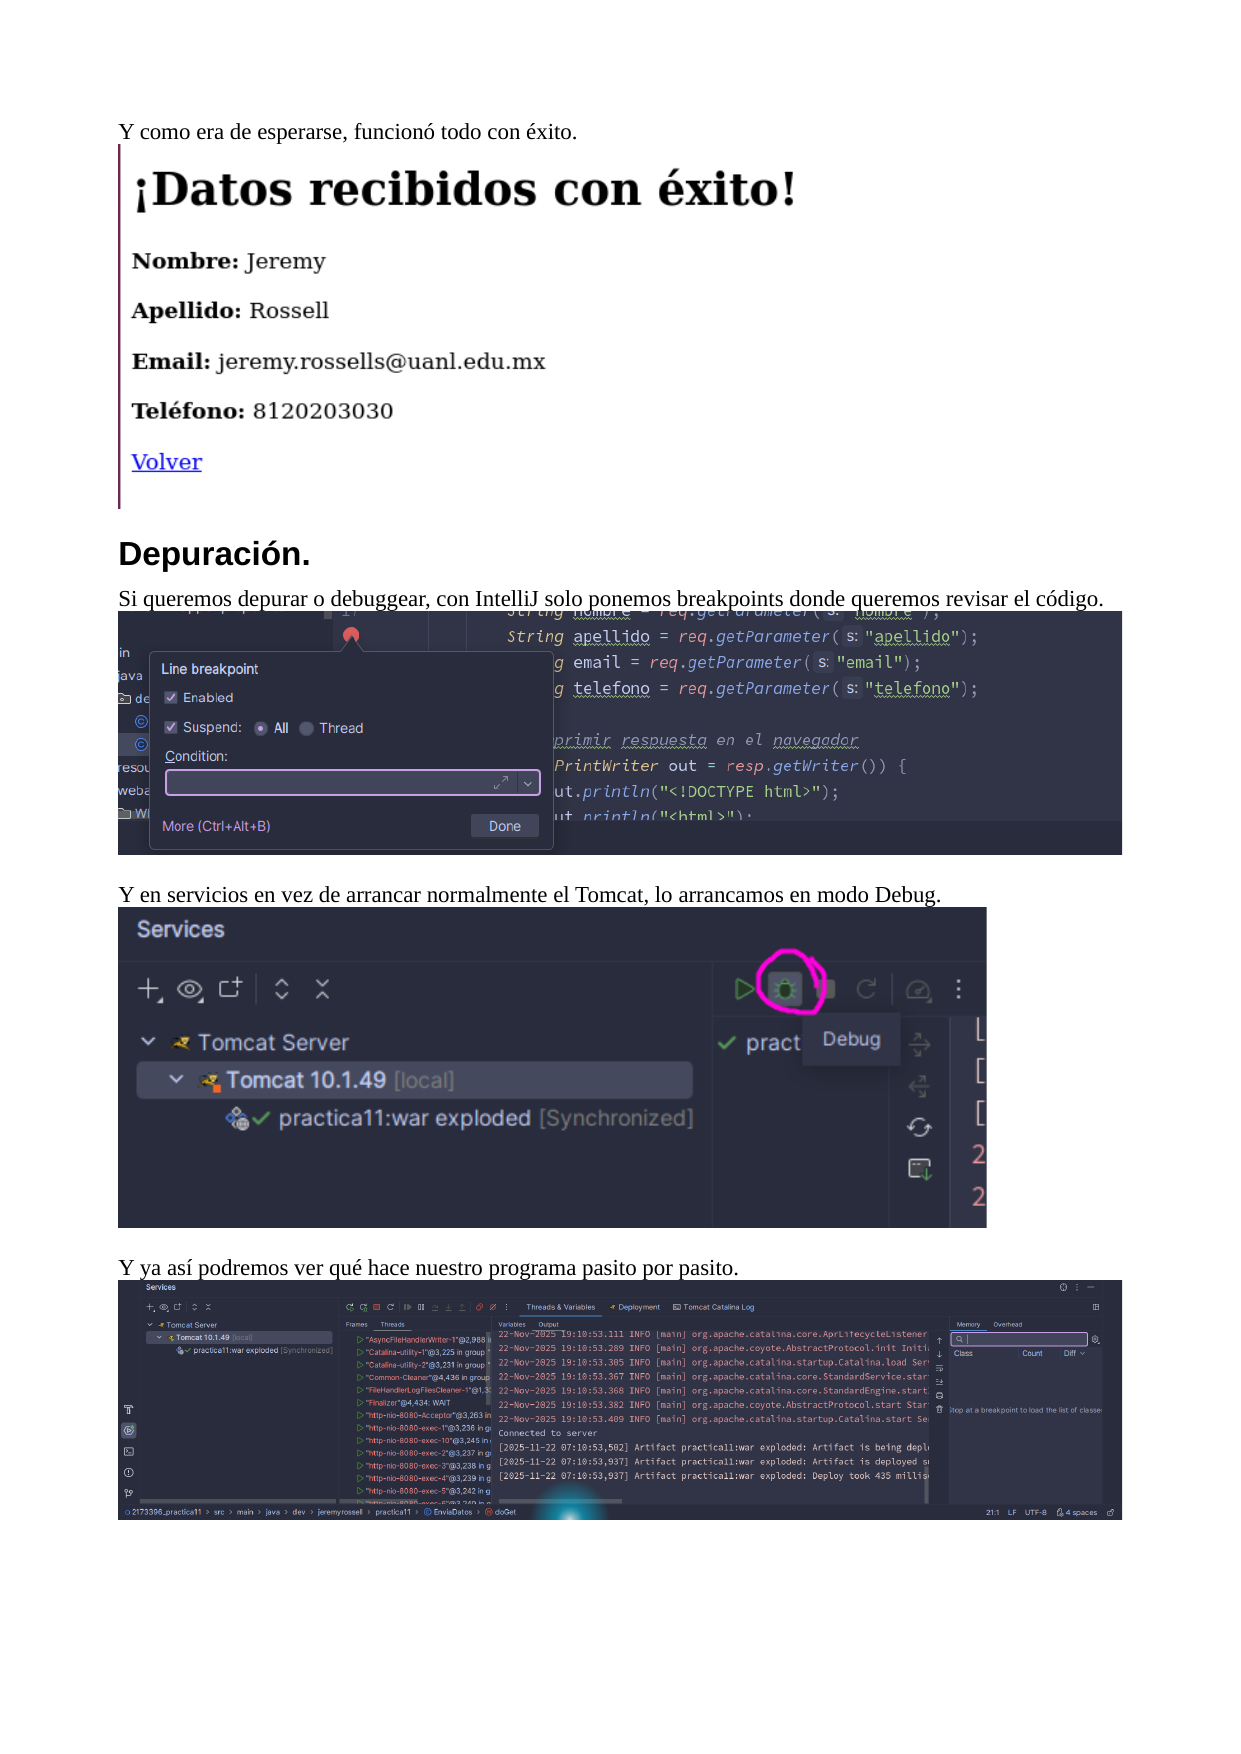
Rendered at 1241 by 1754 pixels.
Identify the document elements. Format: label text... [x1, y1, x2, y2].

text Y como era de esperarse, funcionó todo con éxito. [118, 118, 1122, 144]
picture [118, 611, 1123, 855]
text Si queremos depurar o debuggear, con IntelliJ solo ponemos breakpoints donde queremos revisar el código. [118, 584, 1122, 611]
text Y ya así podremos ver qué hace nuestro programa pasito por pasito. [118, 1253, 1122, 1280]
picture [118, 907, 987, 1228]
picture [118, 1280, 1123, 1520]
subtitle Depuración. [118, 534, 1122, 572]
text Y en servicios en vez de arrancar normalmente el Tomcat, lo arrancamos en modo Debug. [118, 881, 1122, 907]
picture [118, 144, 817, 509]
